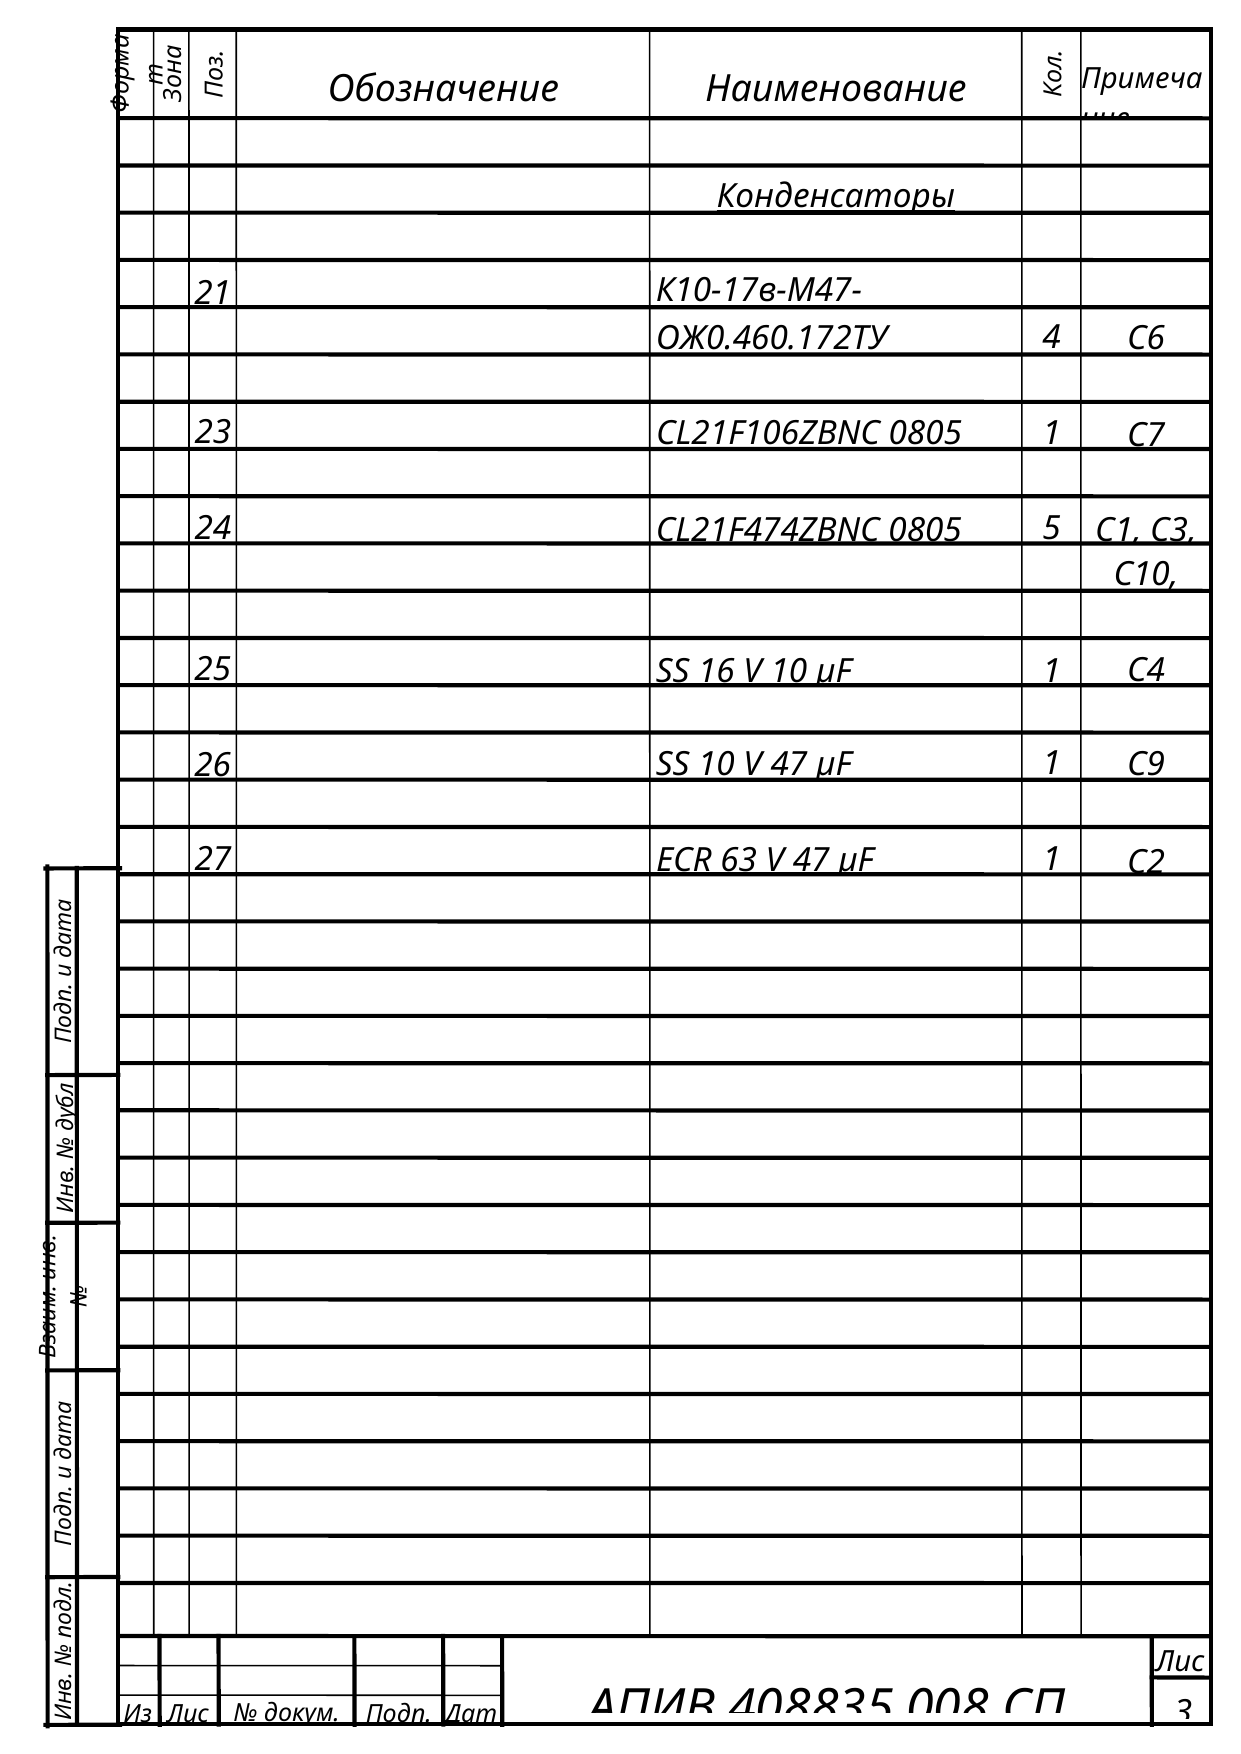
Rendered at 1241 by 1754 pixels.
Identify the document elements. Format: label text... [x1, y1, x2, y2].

text С1, C3, C5, [1087, 505, 1204, 541]
text Дата. [446, 1697, 500, 1722]
text АПИВ.408835.008 СП [508, 1671, 1146, 1713]
text 23 [190, 408, 235, 446]
text Изм. [127, 1708, 138, 1722]
text Обозначение [238, 61, 648, 106]
text Лист. [169, 1706, 180, 1722]
text Наименование [651, 61, 1020, 106]
text 24 [190, 504, 235, 541]
text С2 [1087, 837, 1205, 872]
text Изм. [120, 1696, 157, 1722]
text С7 [1087, 410, 1205, 446]
text 25 [190, 645, 235, 683]
text СL21F474ZBNC 0805 [656, 505, 1016, 541]
text 27 [190, 835, 235, 872]
text С4 [1087, 646, 1205, 683]
text Примечание [1082, 57, 1211, 116]
text 21 [190, 268, 235, 305]
text К10-17в-М47-22нФ±10% [656, 266, 1016, 305]
text Лист. [162, 1696, 216, 1722]
text Дата. [448, 1706, 458, 1720]
text 4 [1023, 313, 1080, 352]
text Подп. [357, 1697, 441, 1722]
text 1 [1023, 409, 1080, 446]
text № докум. [221, 1696, 352, 1722]
text 5 [1023, 504, 1080, 541]
text SS 16 V 10 μF [656, 647, 1016, 683]
text Конденсаторы [656, 172, 1016, 210]
text С9 [1087, 740, 1204, 777]
text Лист [1154, 1641, 1211, 1675]
text ECR 63 V 47 μF [656, 836, 1016, 872]
text 1 [1023, 738, 1080, 777]
text SS 10 V 47 μF [656, 740, 1016, 777]
text 3 [1154, 1688, 1212, 1718]
text С6 [1087, 314, 1205, 352]
text С10, C11 [1087, 549, 1204, 588]
text CL21F106ZBNC 0805 [656, 409, 1021, 446]
text 1 [1023, 835, 1080, 872]
text 1 [1023, 647, 1080, 683]
text 26 [190, 741, 235, 777]
text ОЖ0.460.172ТУ [656, 314, 1016, 352]
